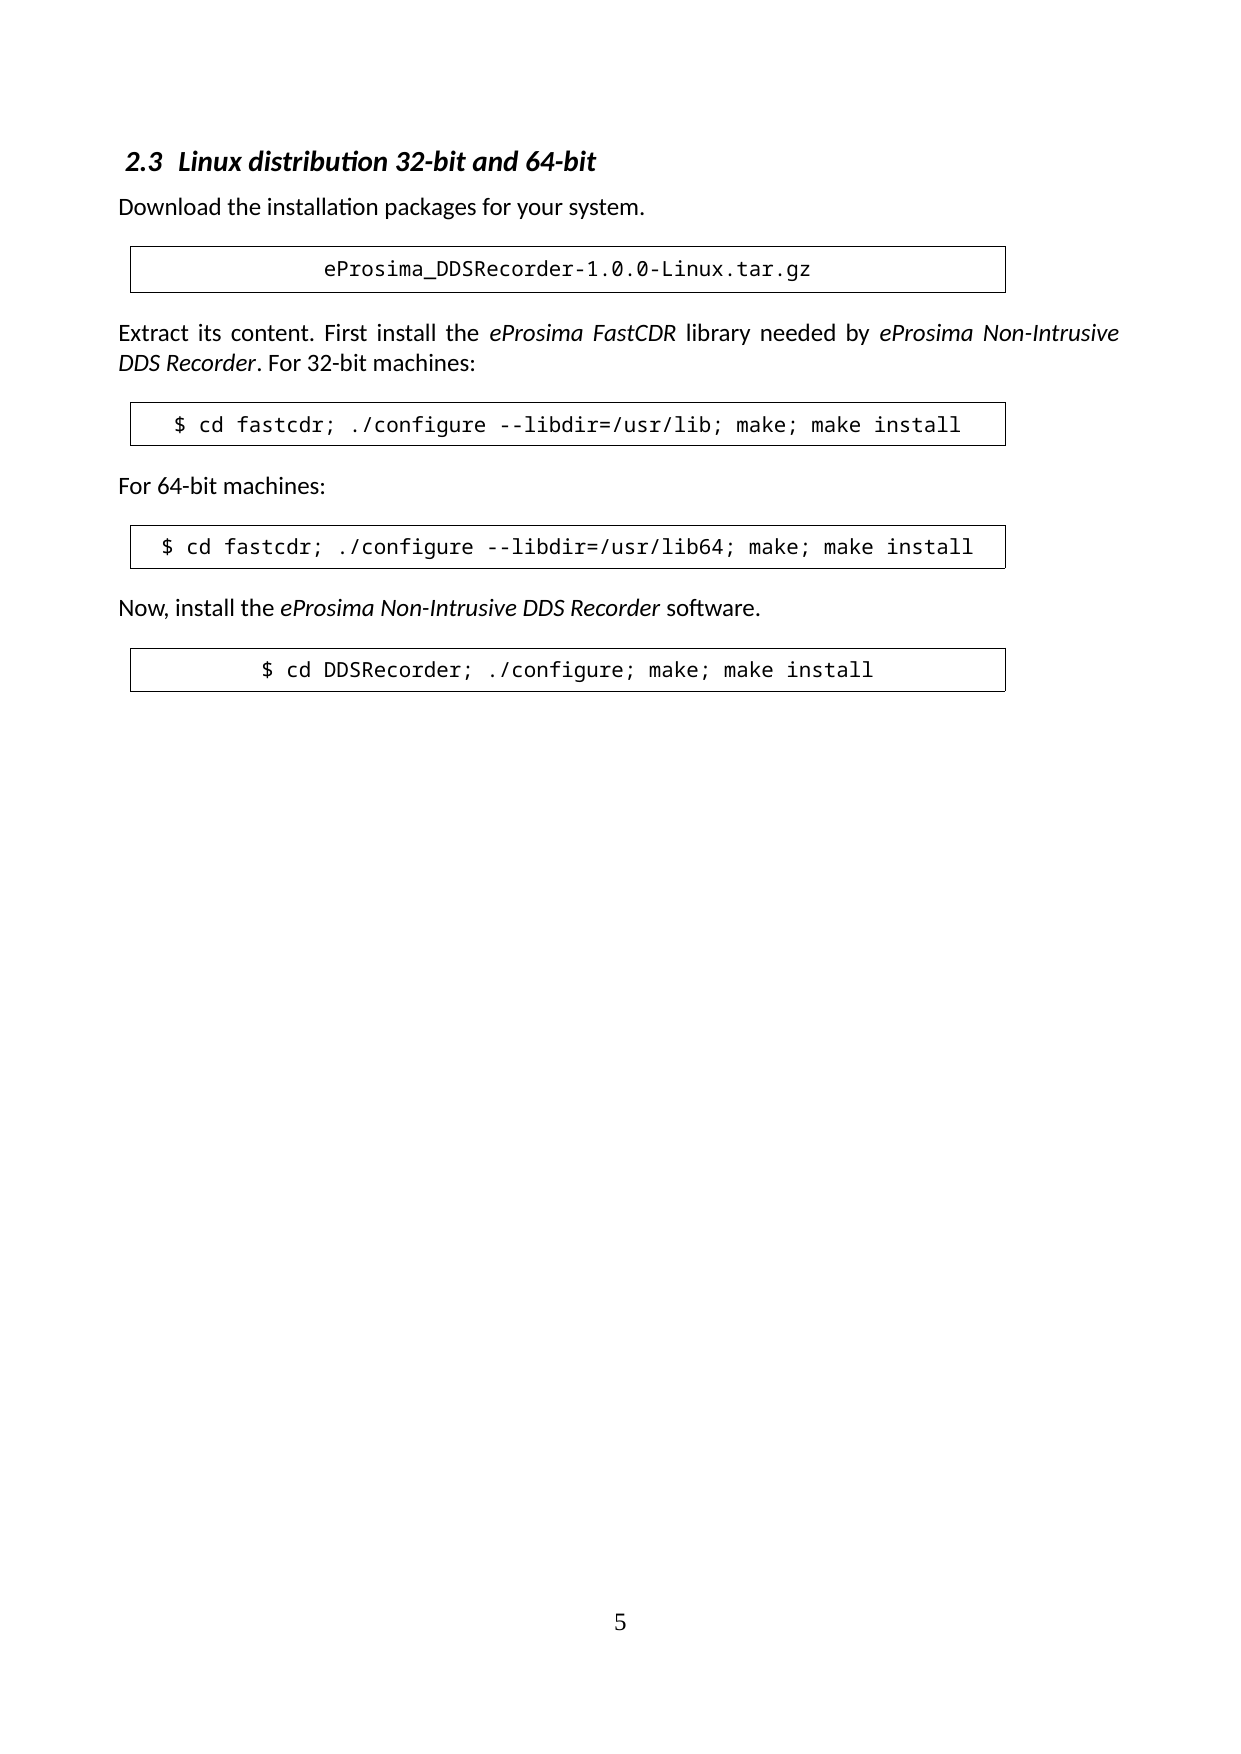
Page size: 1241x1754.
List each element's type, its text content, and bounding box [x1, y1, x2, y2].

text eProsima_DDSRecorder-1.0.0-Linux.tar.gz [145, 254, 990, 282]
text Now, install the eProsima Non-Intrusive DDS Recorder software. [118, 593, 1122, 623]
text $ cd DDSRecorder; ./configure; make; make install [145, 655, 990, 683]
text For 64-bit machines: [118, 470, 1122, 501]
text $ cd fastcdr; ./configure --libdir=/usr/lib64; make; make install [145, 532, 990, 561]
text $ cd fastcdr; ./configure --libdir=/usr/lib; make; make install [145, 410, 990, 438]
subtitle Linux distribution 32-bit and 64-bit [118, 143, 1122, 179]
text Download the installation packages for your system. [118, 191, 1122, 222]
text Extract its content. First install the eProsima FastCDR library needed by eProsima Non-Intrusive DDS Recorder. For 32-bit machines: [118, 317, 1122, 378]
